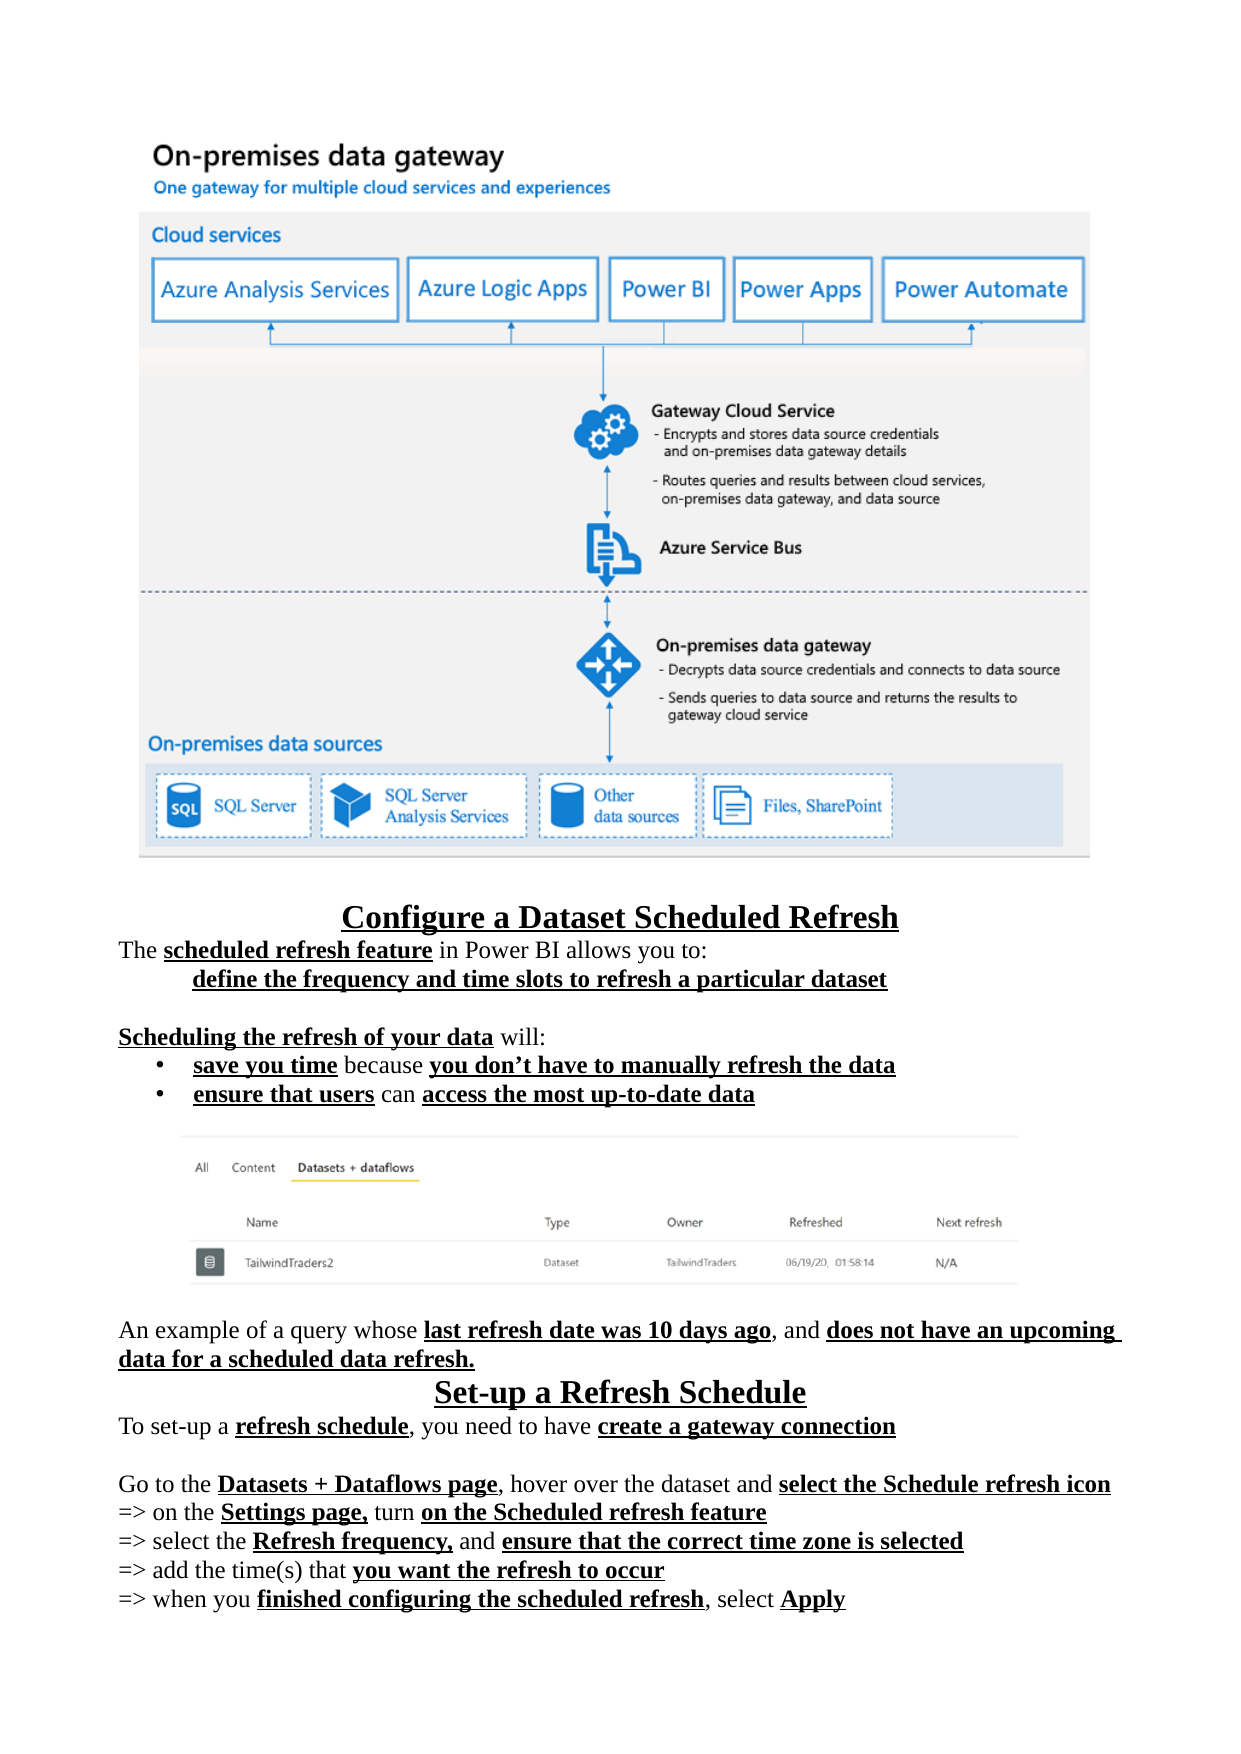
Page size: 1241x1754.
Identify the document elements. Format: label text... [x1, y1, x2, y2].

text => add the time(s) that you want the refresh to occur [118, 1555, 1122, 1584]
picture [180, 1126, 1019, 1287]
text => when you finished configuring the scheduled refresh, select Apply [118, 1584, 1122, 1612]
text => on the Settings page, turn on the Scheduled refresh feature [118, 1497, 1122, 1526]
picture [138, 135, 1091, 859]
text To set-up a refresh schedule, you need to have create a gateway connection [118, 1411, 1122, 1440]
list ensure that users can access the most up-to-date data [156, 1079, 1122, 1108]
text Configure a Dataset Scheduled Refresh [118, 897, 1122, 935]
list save you time because you don’t have to manually refresh the data [156, 1050, 1122, 1079]
text Set-up a Refresh Schedule [118, 1373, 1122, 1411]
text => select the Refresh frequency, and ensure that the correct time zone is selected [118, 1526, 1122, 1555]
text Go to the Datasets + Dataflows page, hover over the dataset and select the Schedule refresh icon [118, 1469, 1122, 1497]
text Scheduling the refresh of your data will: [118, 1022, 1122, 1050]
text The scheduled refresh feature in Power BI allows you to: [118, 935, 1122, 964]
text define the frequency and time slots to refresh a particular dataset [118, 964, 1122, 993]
text An example of a query whose last refresh date was 10 days ago, and does not have an upcoming data for a scheduled data refresh. [118, 1315, 1122, 1373]
